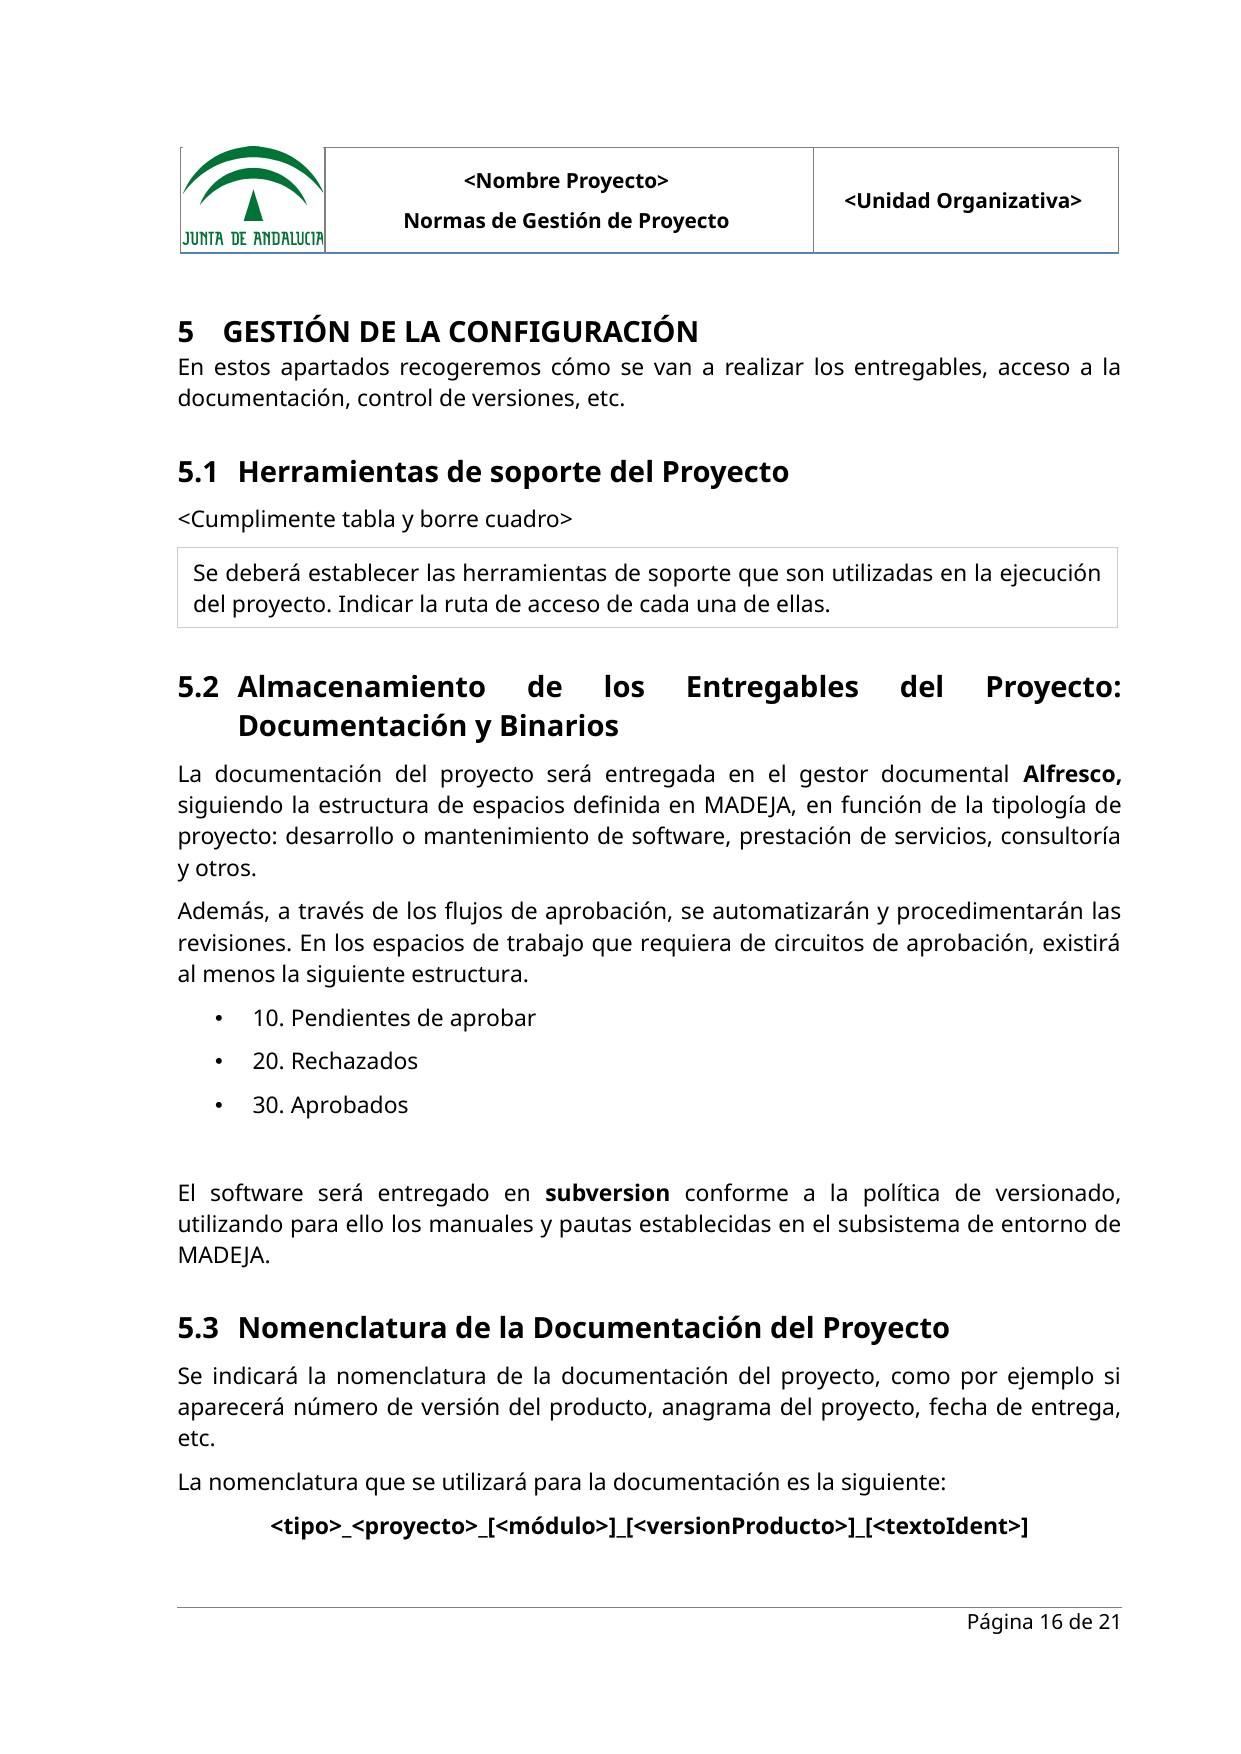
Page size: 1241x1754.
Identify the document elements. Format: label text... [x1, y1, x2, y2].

list 20. Rechazados [215, 1045, 1122, 1076]
picture [182, 146, 324, 245]
text <tipo>_<proyecto>_[<módulo>]_[<versionProducto>]_[<textoIdent>] [177, 1510, 1122, 1541]
text En estos apartados recogeremos cómo se van a realizar los entregables, acceso a la documentación, control de versiones, etc. [177, 351, 1122, 414]
list 30. Aprobados [215, 1089, 1122, 1120]
text La nomenclatura que se utilizará para la documentación es la siguiente: [177, 1466, 1122, 1497]
subtitle Nomenclatura de la Documentación del Proyecto [177, 1308, 1122, 1347]
text El software será entregado en subversion conforme a la política de versionado, utilizando para ello los manuales y pautas establecidas en el subsistema de entorno de MADEJA. [177, 1176, 1122, 1270]
text Se indicará la nomenclatura de la documentación del proyecto, como por ejemplo si aparecerá número de versión del producto, anagrama del proyecto, fecha de entrega, etc. [177, 1360, 1122, 1454]
subtitle Herramientas de soporte del Proyecto [177, 451, 1122, 491]
text Se deberá establecer las herramientas de soporte que son utilizadas en la ejecución del proyecto. Indicar la ruta de acceso de cada una de ellas. [193, 556, 1102, 619]
text <Cumplimente tabla y borre cuadro> [177, 503, 1122, 534]
text Además, a través de los flujos de aprobación, se automatizarán y procedimentarán las revisiones. En los espacios de trabajo que requiera de circuitos de aprobación, existirá al menos la siguiente estructura. [177, 895, 1122, 989]
list 10. Pendientes de aprobar [215, 1001, 1122, 1033]
subtitle GESTIÓN DE LA CONFIGURACIÓN [177, 311, 1122, 351]
text La documentación del proyecto será entregada en el gestor documental Alfresco, siguiendo la estructura de espacios definida en MADEJA, en función de la tipología de proyecto: desarrollo o mantenimiento de software, prestación de servicios, consultoría y otros. [177, 758, 1122, 883]
subtitle Almacenamiento de los Entregables del Proyecto: Documentación y Binarios [177, 666, 1122, 745]
